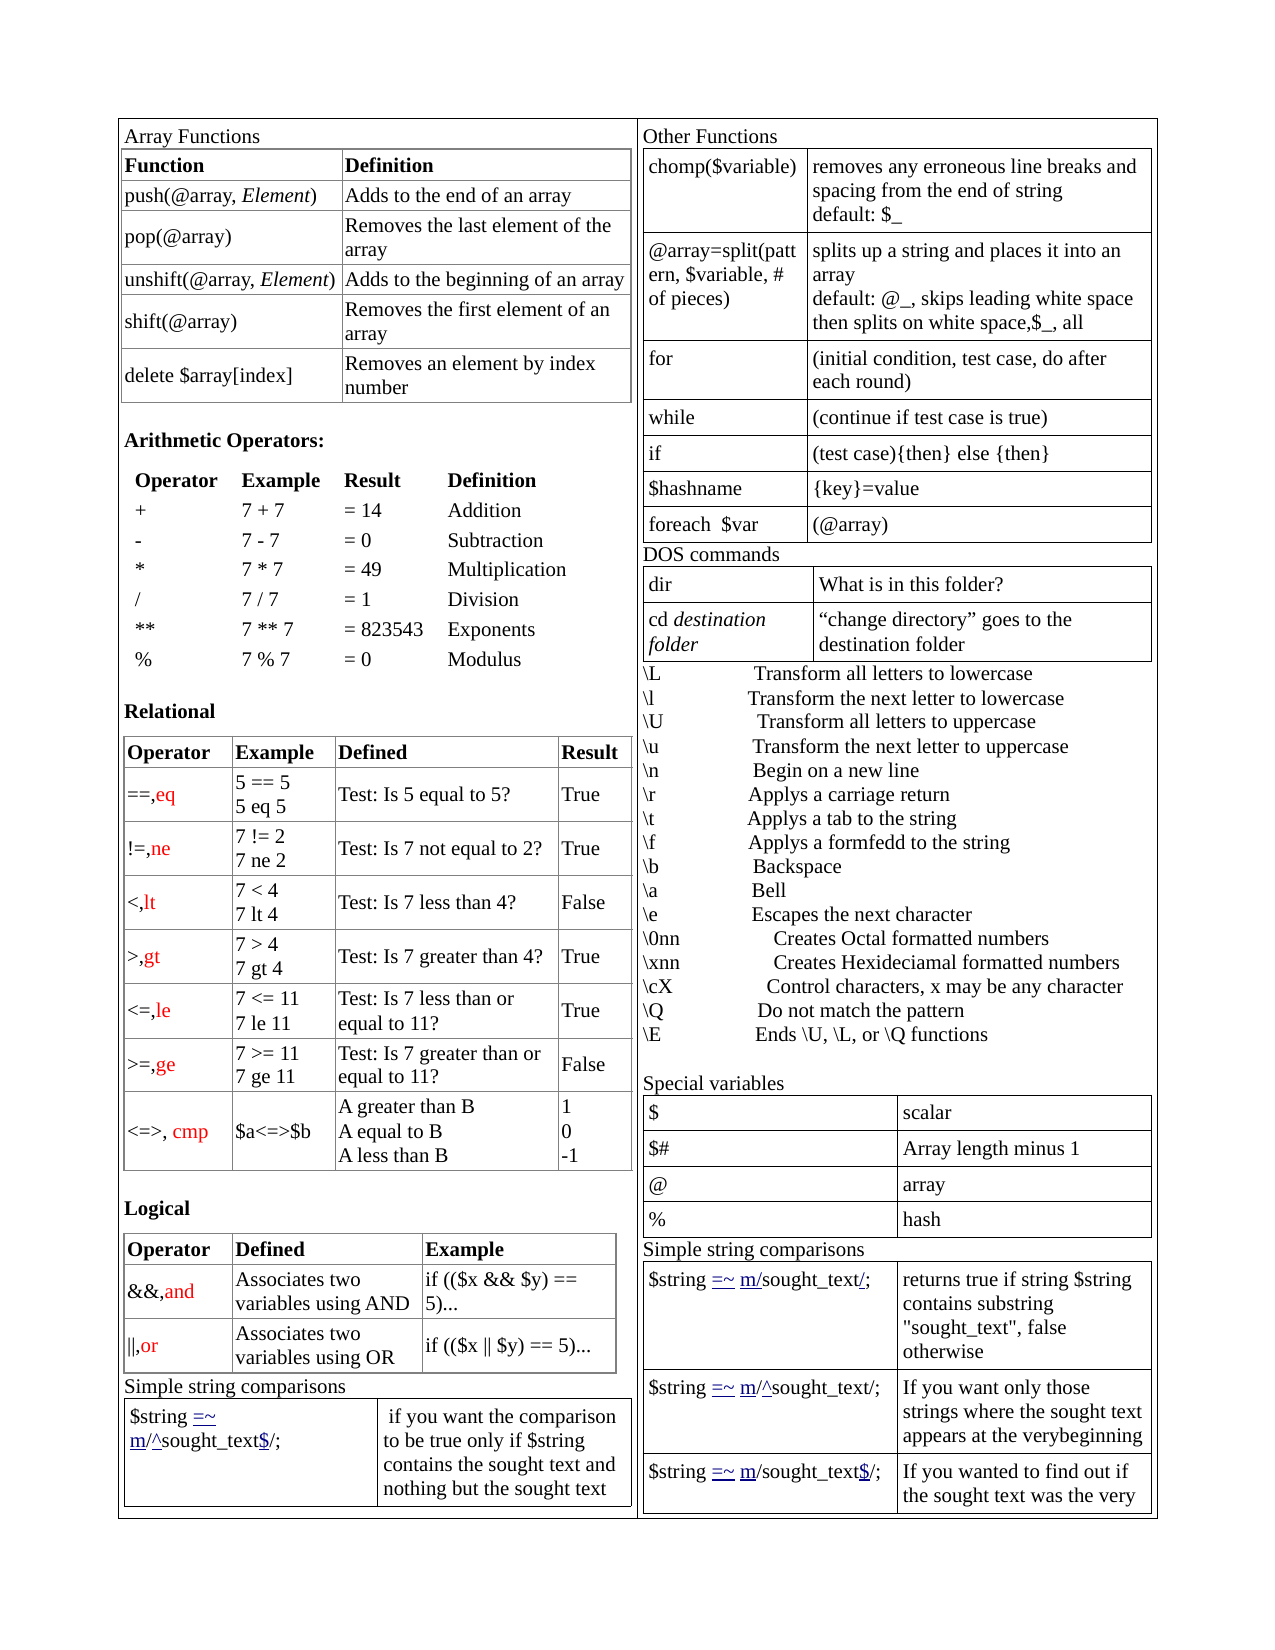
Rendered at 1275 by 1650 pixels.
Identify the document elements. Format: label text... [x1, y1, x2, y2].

table_cell False [559, 876, 631, 929]
table_cell 7 ** 7 [239, 614, 341, 644]
table_cell <,lt [125, 876, 232, 929]
table_cell <=,le [125, 984, 232, 1037]
table_header Other Functions DOS commands \L Transform all letters to lowercase \l Transform the next letter to lowercase \U Transform all letters to uppercase \u Transform the next letter to uppercase \n Begin on a new line \r Applys a carriage return \t Applys a tab to the string \f Applys a formfedd to the string \b Backspace \a Bell \e Escapes the next character \0nn Creates Octal formatted numbers \xnn Creates Hexideciamal formatted numbers \cX Control characters, x may be any character \Q Do not match the pattern \E Ends \U, \L, or \Q functions Special variables Simple string comparisons [638, 119, 1157, 1518]
table_cell Test: Is 5 equal to 5? [336, 768, 558, 821]
table_cell False [559, 1039, 631, 1091]
table_cell ** [132, 614, 238, 644]
table_cell array [898, 1167, 1151, 1201]
table_header Operator [125, 737, 232, 767]
table_cell Removes an element by index number [343, 349, 630, 402]
table_header What is in this folder? [814, 567, 1151, 602]
table_cell = 14 [341, 495, 444, 524]
table_cell (initial condition, test case, do after each round) [808, 341, 1151, 399]
table_cell True [559, 984, 631, 1037]
table_header Example [239, 465, 341, 495]
table_cell Test: Is 7 less than or equal to 11? [336, 984, 558, 1037]
table_header dir [644, 567, 813, 602]
table_cell $hashname [644, 472, 807, 506]
table_cell Multiplication [444, 555, 594, 584]
table_cell If you want only those strings where the sought text appears at the verybeginning [898, 1370, 1151, 1453]
table_cell @ [644, 1167, 897, 1201]
table_header Operator [125, 1234, 232, 1264]
table_cell (continue if test case is true) [808, 400, 1151, 435]
table_cell + [132, 495, 238, 524]
table_cell Modulus [444, 644, 594, 674]
table_cell shift(@array) [122, 295, 342, 348]
table_cell Subtraction [444, 525, 594, 554]
table_header Result [559, 737, 631, 767]
table_cell 7 != 2 7 ne 2 [233, 822, 335, 875]
table_cell = 823543 [341, 614, 444, 644]
table_cell - [132, 525, 238, 554]
table_header scalar [898, 1096, 1151, 1130]
table_cell !=,ne [125, 822, 232, 875]
table_cell >,gt [125, 930, 232, 983]
table_header returns true if string $string contains substring "sought_text", false otherwise [898, 1262, 1151, 1369]
table_cell 7 % 7 [239, 644, 341, 674]
table_cell True [559, 822, 631, 875]
table_cell if [644, 436, 807, 471]
table_cell for [644, 341, 807, 399]
table_cell = 0 [341, 644, 444, 674]
table_header $ [644, 1096, 897, 1130]
table_cell If you wanted to find out if the sought text was the very [898, 1454, 1151, 1512]
table_cell = 49 [341, 555, 444, 584]
table_cell Addition [444, 495, 594, 524]
table_cell (@array) [808, 507, 1151, 542]
table_cell A greater than B A equal to B A less than B [336, 1092, 558, 1169]
table_header Defined [233, 1234, 422, 1264]
table_header Result [341, 465, 444, 495]
table_cell 7 - 7 [239, 525, 341, 554]
table_cell * [132, 555, 238, 584]
table_cell Adds to the beginning of an array [343, 265, 630, 293]
table_cell % [132, 644, 238, 674]
table_header Definition [444, 465, 594, 495]
table_cell % [644, 1202, 897, 1237]
table_header $string =~ m/^sought_text$/; [125, 1399, 377, 1506]
table_cell push(@array, Element) [122, 181, 342, 209]
table_header Operator [132, 465, 238, 495]
table_cell Division [444, 584, 594, 614]
table_cell 7 > 4 7 gt 4 [233, 930, 335, 983]
table_header chomp($variable) [644, 149, 807, 232]
table_header Defined [336, 737, 558, 767]
table_cell / [132, 584, 238, 614]
table_cell $string =~ m/sought_text$/; [644, 1454, 897, 1512]
table_cell unshift(@array, Element) [122, 265, 342, 293]
table_cell &&,and [125, 1265, 232, 1318]
table_header Function [122, 150, 342, 179]
table_cell delete $array[index] [122, 349, 342, 402]
table_cell >=,ge [125, 1039, 232, 1091]
table_cell foreach $var [644, 507, 807, 542]
table_cell 7 * 7 [239, 555, 341, 584]
table_cell Array length minus 1 [898, 1131, 1151, 1166]
table_cell Test: Is 7 greater than 4? [336, 930, 558, 983]
table_cell = 0 [341, 525, 444, 554]
table_header if you want the comparison to be true only if $string contains the sought text and nothing but the sought text [378, 1399, 631, 1506]
table_cell 1 0 -1 [559, 1092, 631, 1169]
table_cell Associates two variables using AND [233, 1265, 422, 1318]
table_header Example [233, 737, 335, 767]
table_cell <=>, cmp [125, 1092, 232, 1169]
table_header Example [423, 1234, 615, 1264]
table_cell Removes the first element of an array [343, 295, 630, 348]
table_cell {key}=value [808, 472, 1151, 506]
table_cell $# [644, 1131, 897, 1166]
table_cell True [559, 930, 631, 983]
table_cell pop(@array) [122, 211, 342, 263]
table_cell Removes the last element of the array [343, 211, 630, 263]
table_cell ||,or [125, 1319, 232, 1372]
table_cell $a<=>$b [233, 1092, 335, 1169]
table_cell (test case){then} else {then} [808, 436, 1151, 471]
table_cell Associates two variables using OR [233, 1319, 422, 1372]
table_cell ==,eq [125, 768, 232, 821]
table_cell Exponents [444, 614, 594, 644]
table_cell 7 / 7 [239, 584, 341, 614]
table_cell 7 >= 11 7 ge 11 [233, 1039, 335, 1091]
table_cell Adds to the end of an array [343, 181, 630, 209]
table_cell 7 <= 11 7 le 11 [233, 984, 335, 1037]
table_cell “change directory” goes to the destination folder [814, 603, 1151, 661]
table_cell @array=split(pattern, $variable, # of pieces) [644, 233, 807, 339]
table_cell while [644, 400, 807, 435]
table_cell if (($x || $y) == 5)... [423, 1319, 615, 1372]
table_cell 7 < 4 7 lt 4 [233, 876, 335, 929]
table_cell = 1 [341, 584, 444, 614]
table_cell Test: Is 7 greater than or equal to 11? [336, 1039, 558, 1091]
table_header $string =~ m/sought_text/; [644, 1262, 897, 1369]
table_header removes any erroneous line breaks and spacing from the end of string default: $_ [808, 149, 1151, 232]
table_header Array Functions Arithmetic Operators: Relational Logical Simple string comparisons [119, 119, 637, 1518]
table_cell 5 == 5 5 eq 5 [233, 768, 335, 821]
table_cell Test: Is 7 less than 4? [336, 876, 558, 929]
table_cell $string =~ m/^sought_text/; [644, 1370, 897, 1453]
table_cell 7 + 7 [239, 495, 341, 524]
table_cell cd destination folder [644, 603, 813, 661]
table_cell hash [898, 1202, 1151, 1237]
table_cell splits up a string and places it into an array default: @_, skips leading white space then splits on white space,$_, all [808, 233, 1151, 339]
table_cell True [559, 768, 631, 821]
table_cell Test: Is 7 not equal to 2? [336, 822, 558, 875]
table_cell if (($x && $y) == 5)... [423, 1265, 615, 1318]
table_header Definition [343, 150, 630, 179]
